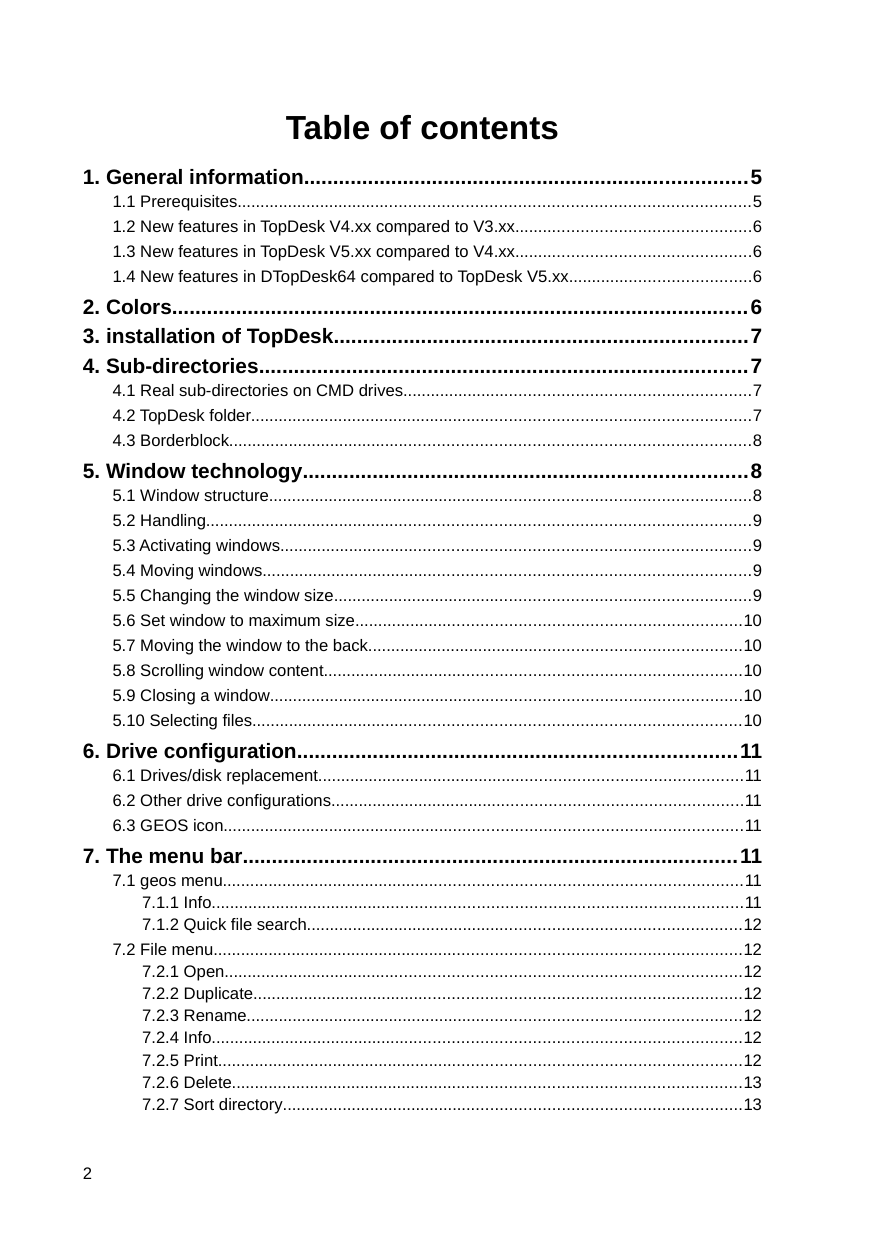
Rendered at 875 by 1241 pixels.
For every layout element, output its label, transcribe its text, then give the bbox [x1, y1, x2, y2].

text 7.2.4 Info 12 [142, 1028, 762, 1047]
text 6. Drive configuration 11 [83, 739, 762, 763]
text 7.2.7 Sort directory 13 [142, 1094, 762, 1114]
text 1.4 New features in DTopDesk64 compared to TopDesk V5.xx 6 [112, 266, 762, 286]
text 7.2.6 Delete 13 [142, 1072, 762, 1092]
text 7.2.3 Rename 12 [142, 1006, 762, 1025]
text 5.4 Moving windows 9 [112, 561, 762, 580]
text 5.10 Selecting files 10 [112, 711, 762, 730]
text 5.1 Window structure 8 [112, 486, 762, 505]
subtitle Table of contents [83, 108, 762, 146]
text 7.1.2 Quick file search 12 [142, 915, 762, 934]
text 6.2 Other drive configurations 11 [112, 791, 762, 810]
text 5.7 Moving the window to the back 10 [112, 636, 762, 655]
text 4.3 Borderblock 8 [112, 431, 762, 450]
text 7. The menu bar 11 [83, 844, 762, 868]
text 7.2.1 Open 12 [142, 962, 762, 981]
text 5. Window technology 8 [83, 459, 762, 483]
text 7.1.1 Info 11 [142, 893, 762, 912]
text 5.8 Scrolling window content 10 [112, 661, 762, 680]
text 4.2 TopDesk folder 7 [112, 406, 762, 425]
text 4.1 Real sub-directories on CMD drives 7 [112, 381, 762, 400]
text 4. Sub-directories 7 [83, 354, 762, 378]
text 7.1 geos menu 11 [112, 871, 762, 890]
text 7.2 File menu 12 [112, 940, 762, 959]
text 2. Colors 6 [83, 294, 762, 318]
text 6.3 GEOS icon 11 [112, 816, 762, 835]
text 1.2 New features in TopDesk V4.xx compared to V3.xx 6 [112, 216, 762, 236]
text 5.2 Handling 9 [112, 511, 762, 530]
text 7.2.2 Duplicate 12 [142, 984, 762, 1003]
text 5.6 Set window to maximum size 10 [112, 611, 762, 630]
text 1. General information 5 [83, 164, 762, 188]
text 6.1 Drives/disk replacement 11 [112, 766, 762, 785]
text 3. installation of TopDesk 7 [83, 324, 762, 348]
text 5.3 Activating windows 9 [112, 536, 762, 555]
text 1.1 Prerequisites 5 [112, 191, 762, 211]
text 7.2.5 Print 12 [142, 1050, 762, 1069]
text 5.9 Closing a window 10 [112, 686, 762, 705]
text 5.5 Changing the window size 9 [112, 586, 762, 605]
text 1.3 New features in TopDesk V5.xx compared to V4.xx 6 [112, 241, 762, 261]
